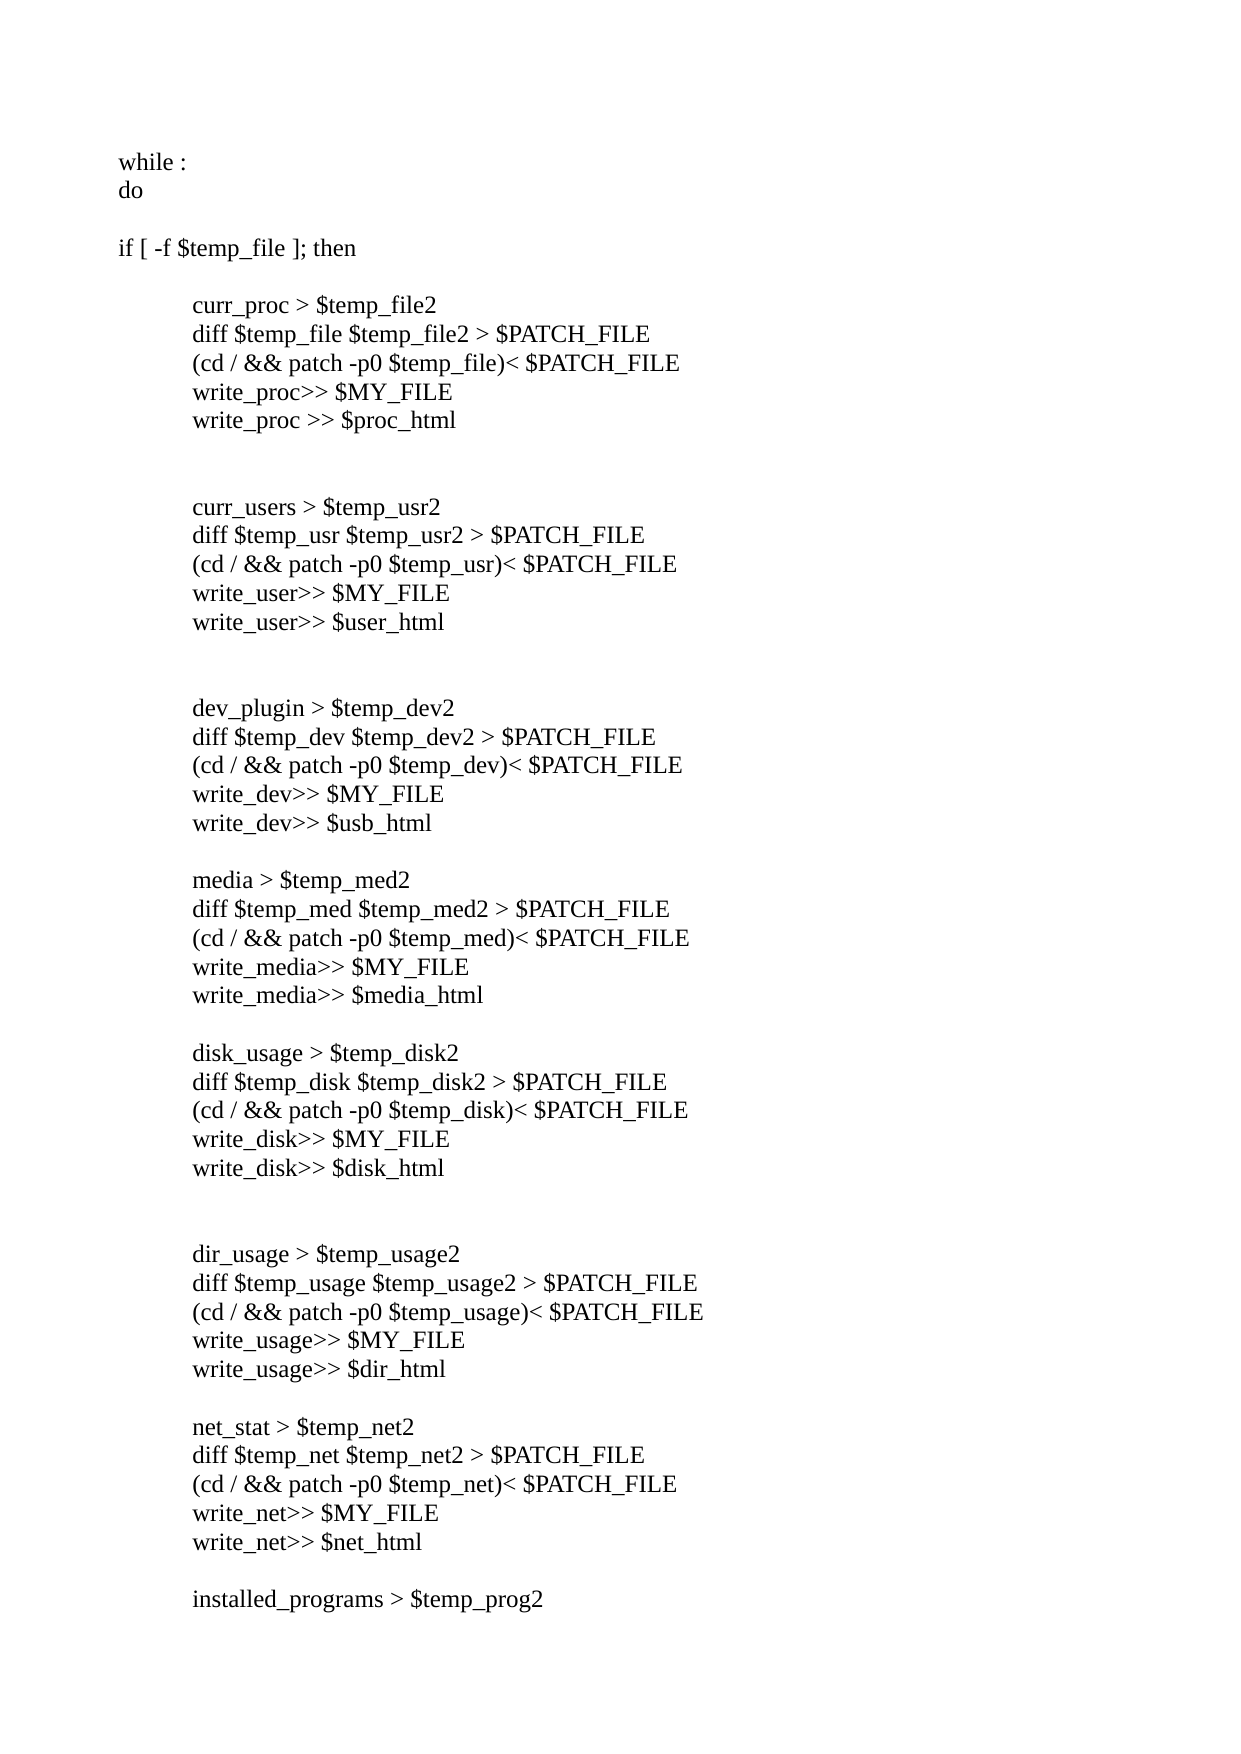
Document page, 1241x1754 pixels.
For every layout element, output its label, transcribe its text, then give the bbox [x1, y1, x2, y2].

text write_net>> $net_html [118, 1527, 1122, 1556]
text diff $temp_usr $temp_usr2 > $PATCH_FILE [118, 521, 1122, 549]
text installed_programs > $temp_prog2 [118, 1584, 1122, 1613]
text net_stat > $temp_net2 [118, 1412, 1122, 1441]
text media > $temp_med2 [118, 866, 1122, 894]
text (cd / && patch -p0 $temp_dev)< $PATCH_FILE [118, 751, 1122, 779]
text diff $temp_disk $temp_disk2 > $PATCH_FILE [118, 1067, 1122, 1096]
text curr_proc > $temp_file2 [118, 291, 1122, 319]
text write_usage>> $MY_FILE [118, 1326, 1122, 1354]
text dir_usage > $temp_usage2 [118, 1239, 1122, 1268]
text if [ -f $temp_file ]; then [118, 233, 1122, 262]
text write_disk>> $MY_FILE [118, 1124, 1122, 1153]
text write_proc >> $proc_html [118, 406, 1122, 434]
text write_disk>> $disk_html [118, 1153, 1122, 1182]
text diff $temp_file $temp_file2 > $PATCH_FILE [118, 319, 1122, 348]
text write_usage>> $dir_html [118, 1354, 1122, 1383]
text (cd / && patch -p0 $temp_disk)< $PATCH_FILE [118, 1096, 1122, 1124]
text (cd / && patch -p0 $temp_med)< $PATCH_FILE [118, 923, 1122, 952]
text write_media>> $media_html [118, 981, 1122, 1009]
text write_user>> $user_html [118, 607, 1122, 636]
text write_proc>> $MY_FILE [118, 377, 1122, 406]
text while : [118, 147, 1122, 176]
text disk_usage > $temp_disk2 [118, 1038, 1122, 1067]
text write_net>> $MY_FILE [118, 1498, 1122, 1527]
text dev_plugin > $temp_dev2 [118, 693, 1122, 722]
text diff $temp_dev $temp_dev2 > $PATCH_FILE [118, 722, 1122, 751]
text diff $temp_net $temp_net2 > $PATCH_FILE [118, 1441, 1122, 1469]
text (cd / && patch -p0 $temp_usage)< $PATCH_FILE [118, 1297, 1122, 1326]
text (cd / && patch -p0 $temp_net)< $PATCH_FILE [118, 1469, 1122, 1498]
text diff $temp_med $temp_med2 > $PATCH_FILE [118, 894, 1122, 923]
text diff $temp_usage $temp_usage2 > $PATCH_FILE [118, 1268, 1122, 1297]
text (cd / && patch -p0 $temp_file)< $PATCH_FILE [118, 348, 1122, 377]
text write_media>> $MY_FILE [118, 952, 1122, 981]
text write_user>> $MY_FILE [118, 578, 1122, 607]
text do [118, 176, 1122, 204]
text write_dev>> $usb_html [118, 808, 1122, 837]
text (cd / && patch -p0 $temp_usr)< $PATCH_FILE [118, 549, 1122, 578]
text curr_users > $temp_usr2 [118, 492, 1122, 521]
text write_dev>> $MY_FILE [118, 779, 1122, 808]
